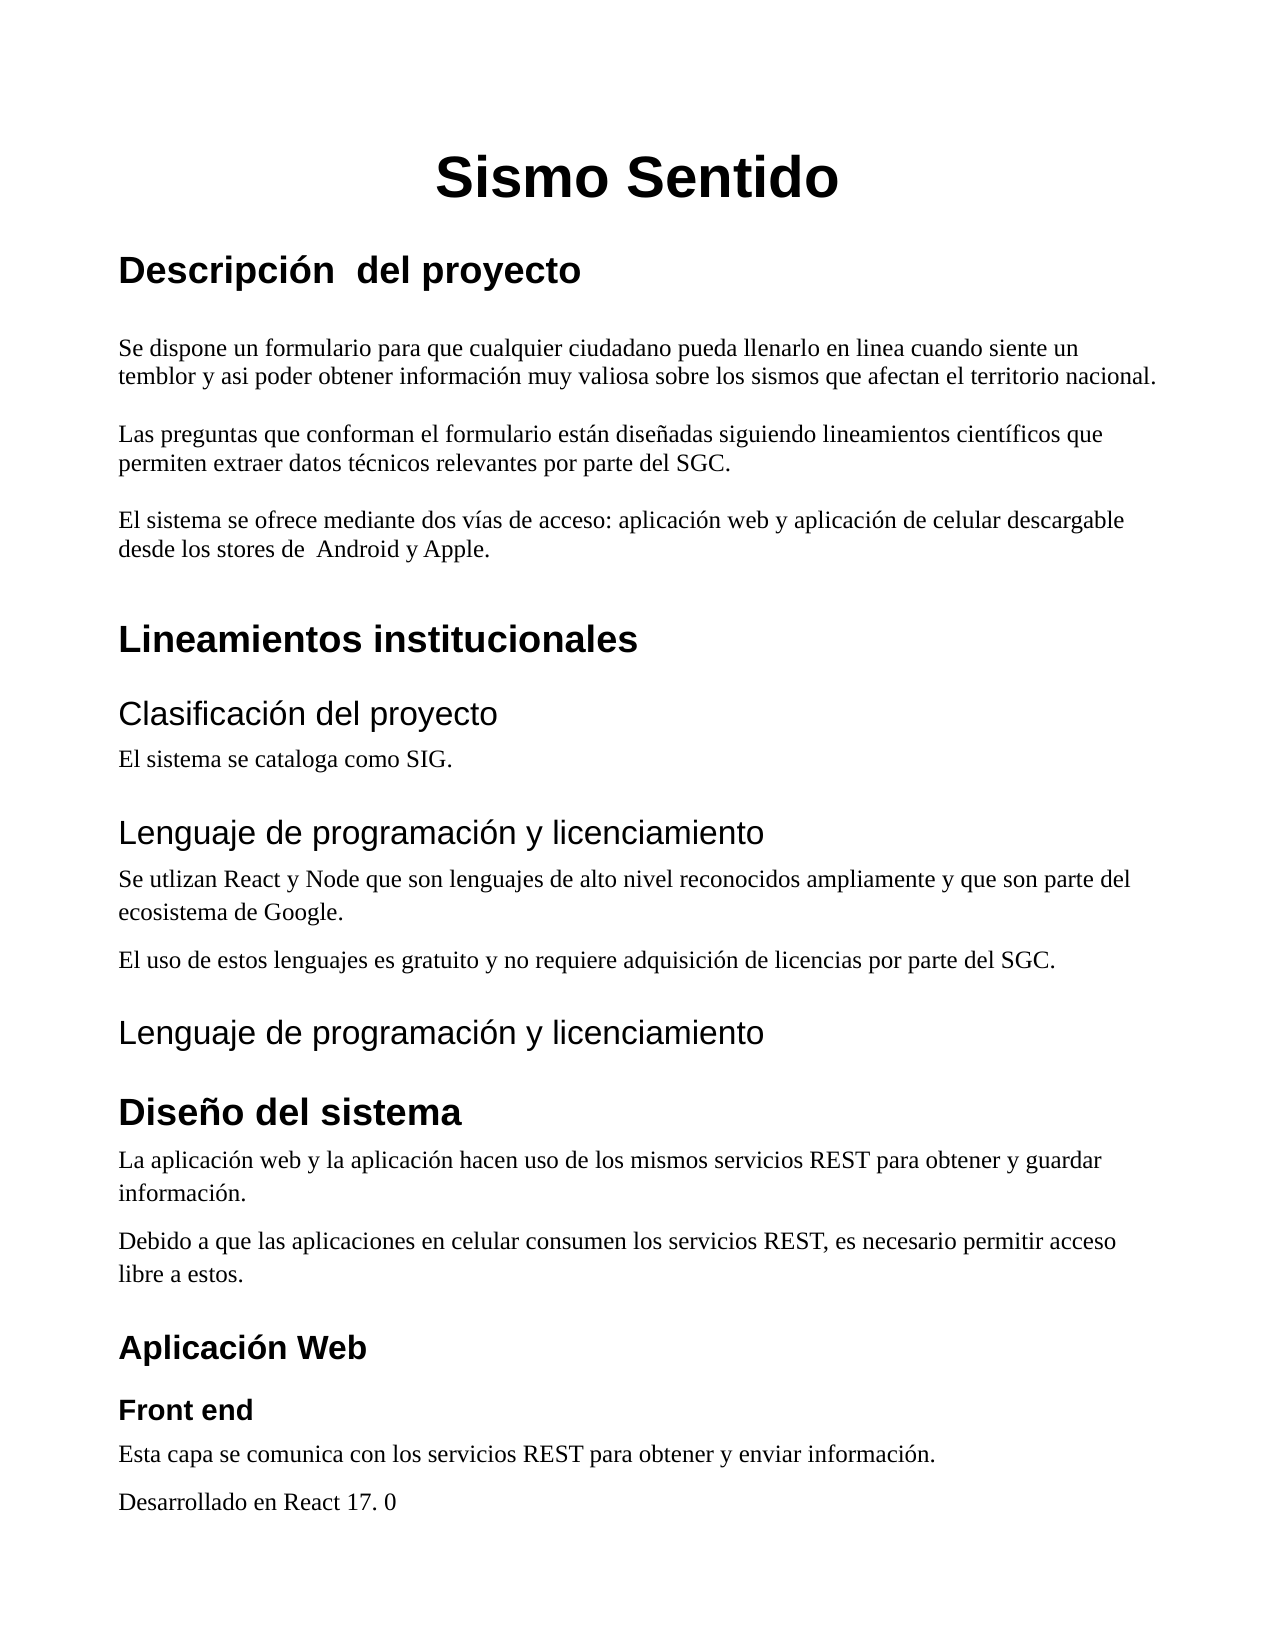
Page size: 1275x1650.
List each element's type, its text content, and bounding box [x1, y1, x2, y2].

text Esta capa se comunica con los servicios REST para obtener y enviar información. [118, 1439, 1157, 1468]
text El uso de estos lenguajes es gratuito y no requiere adquisición de licencias por parte del SGC. [118, 945, 1157, 973]
subtitle Clasificación del proyecto [118, 693, 1157, 732]
title Sismo Sentido [118, 143, 1157, 210]
subtitle Descripción del proyecto [118, 248, 1157, 291]
text El sistema se ofrece mediante dos vías de acceso: aplicación web y aplicación de celular descargable desde los stores de Android y Apple. [118, 505, 1157, 563]
subtitle Front end [118, 1393, 1157, 1427]
subtitle Lineamientos institucionales [118, 616, 1157, 660]
subtitle Lenguaje de programación y licenciamiento [118, 813, 1157, 852]
text Desarrollado en React 17. 0 [118, 1487, 1157, 1516]
text Debido a que las aplicaciones en celular consumen los servicios REST, es necesario permitir acceso libre a estos. [118, 1226, 1157, 1288]
text Se dispone un formulario para que cualquier ciudadano pueda llenarlo en linea cuando siente un temblor y asi poder obtener información muy valiosa sobre los sismos que afectan el territorio nacional. [118, 333, 1157, 390]
text El sistema se cataloga como SIG. [118, 744, 1157, 773]
subtitle Lenguaje de programación y licenciamiento [118, 1013, 1157, 1052]
subtitle Diseño del sistema [118, 1089, 1157, 1133]
text La aplicación web y la aplicación hacen uso de los mismos servicios REST para obtener y guardar información. [118, 1145, 1157, 1207]
subtitle Aplicación Web [118, 1327, 1157, 1366]
text Se utlizan React y Node que son lenguajes de alto nivel reconocidos ampliamente y que son parte del ecosistema de Google. [118, 864, 1157, 926]
text Las preguntas que conforman el formulario están diseñadas siguiendo lineamientos científicos que permiten extraer datos técnicos relevantes por parte del SGC. [118, 419, 1157, 476]
